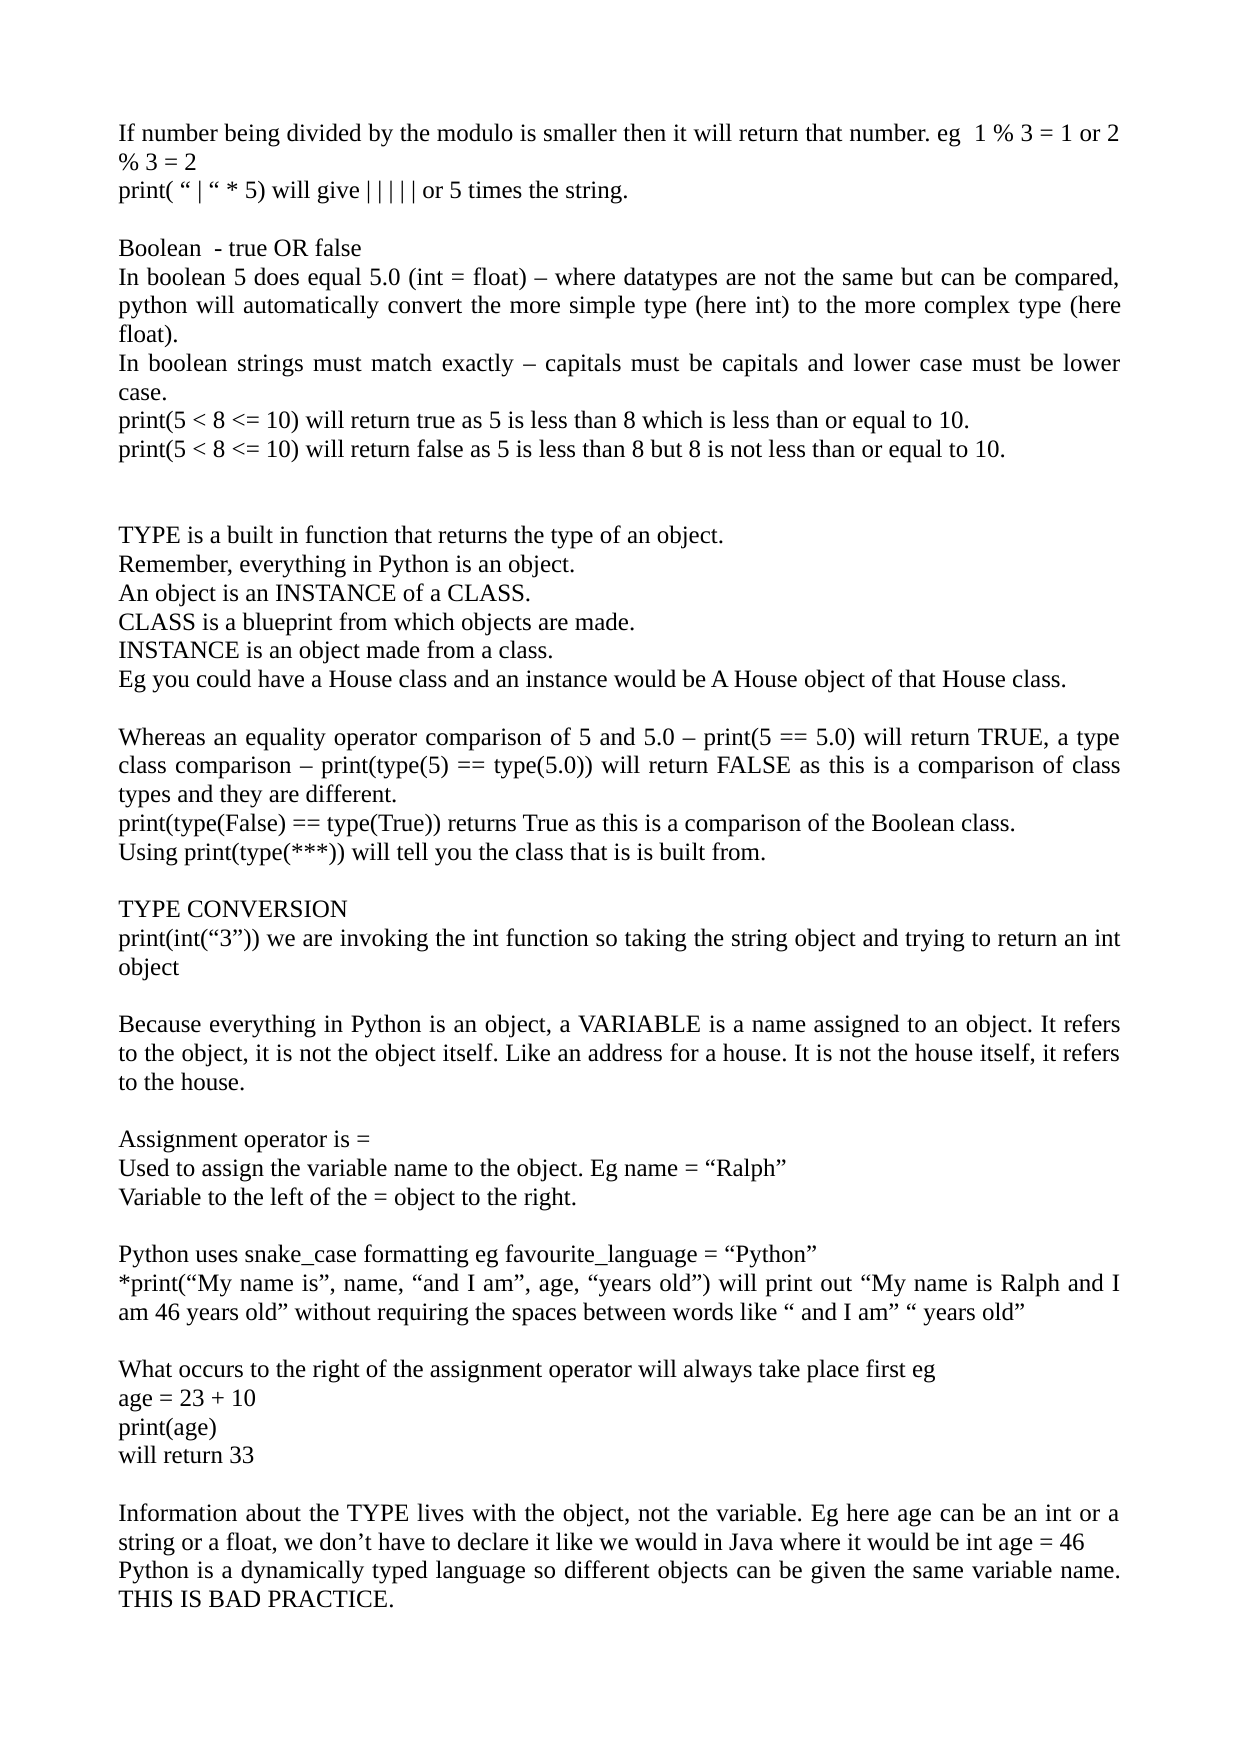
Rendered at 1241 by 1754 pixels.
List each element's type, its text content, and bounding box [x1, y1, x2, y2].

text print(5 < 8 <= 10) will return true as 5 is less than 8 which is less than or equal to 10. [118, 406, 1122, 434]
text print( “ | “ * 5) will give | | | | | or 5 times the string. [118, 176, 1122, 204]
text age = 23 + 10 [118, 1383, 1122, 1412]
text CLASS is a blueprint from which objects are made. [118, 607, 1122, 636]
text Assignment operator is = [118, 1124, 1122, 1153]
text print(int(“3”)) we are invoking the int function so taking the string object and trying to return an int object [118, 923, 1122, 981]
text Variable to the left of the = object to the right. [118, 1182, 1122, 1211]
text print(5 < 8 <= 10) will return false as 5 is less than 8 but 8 is not less than or equal to 10. [118, 434, 1122, 463]
text In boolean strings must match exactly – capitals must be capitals and lower case must be lower case. [118, 348, 1122, 406]
text TYPE CONVERSION [118, 894, 1122, 923]
text print(age) [118, 1412, 1122, 1441]
text If number being divided by the modulo is smaller then it will return that number. eg 1 % 3 = 1 or 2 % 3 = 2 [118, 118, 1122, 176]
text Python is a dynamically typed language so different objects can be given the same variable name. THIS IS BAD PRACTICE. [118, 1556, 1122, 1613]
text Information about the TYPE lives with the object, not the variable. Eg here age can be an int or a string or a float, we don’t have to declare it like we would in Java where it would be int age = 46 [118, 1498, 1122, 1556]
text Used to assign the variable name to the object. Eg name = “Ralph” [118, 1153, 1122, 1182]
text In boolean 5 does equal 5.0 (int = float) – where datatypes are not the same but can be compared, python will automatically convert the more simple type (here int) to the more complex type (here float). [118, 262, 1122, 348]
text *print(“My name is”, name, “and I am”, age, “years old”) will print out “My name is Ralph and I am 46 years old” without requiring the spaces between words like “ and I am” “ years old” [118, 1268, 1122, 1326]
text print(type(False) == type(True)) returns True as this is a comparison of the Boolean class. [118, 808, 1122, 837]
text What occurs to the right of the assignment operator will always take place first eg [118, 1354, 1122, 1383]
text TYPE is a built in function that returns the type of an object. [118, 521, 1122, 549]
text Using print(type(***)) will tell you the class that is is built from. [118, 837, 1122, 866]
text Eg you could have a House class and an instance would be A House object of that House class. [118, 664, 1122, 693]
text Because everything in Python is an object, a VARIABLE is a name assigned to an object. It refers to the object, it is not the object itself. Like an address for a house. It is not the house itself, it refers to the house. [118, 1009, 1122, 1096]
text Whereas an equality operator comparison of 5 and 5.0 – print(5 == 5.0) will return TRUE, a type class comparison – print(type(5) == type(5.0)) will return FALSE as this is a comparison of class types and they are different. [118, 722, 1122, 808]
text An object is an INSTANCE of a CLASS. [118, 578, 1122, 607]
text will return 33 [118, 1441, 1122, 1469]
text Python uses snake_case formatting eg favourite_language = “Python” [118, 1239, 1122, 1268]
text INSTANCE is an object made from a class. [118, 636, 1122, 664]
text Boolean - true OR false [118, 233, 1122, 262]
text Remember, everything in Python is an object. [118, 549, 1122, 578]
